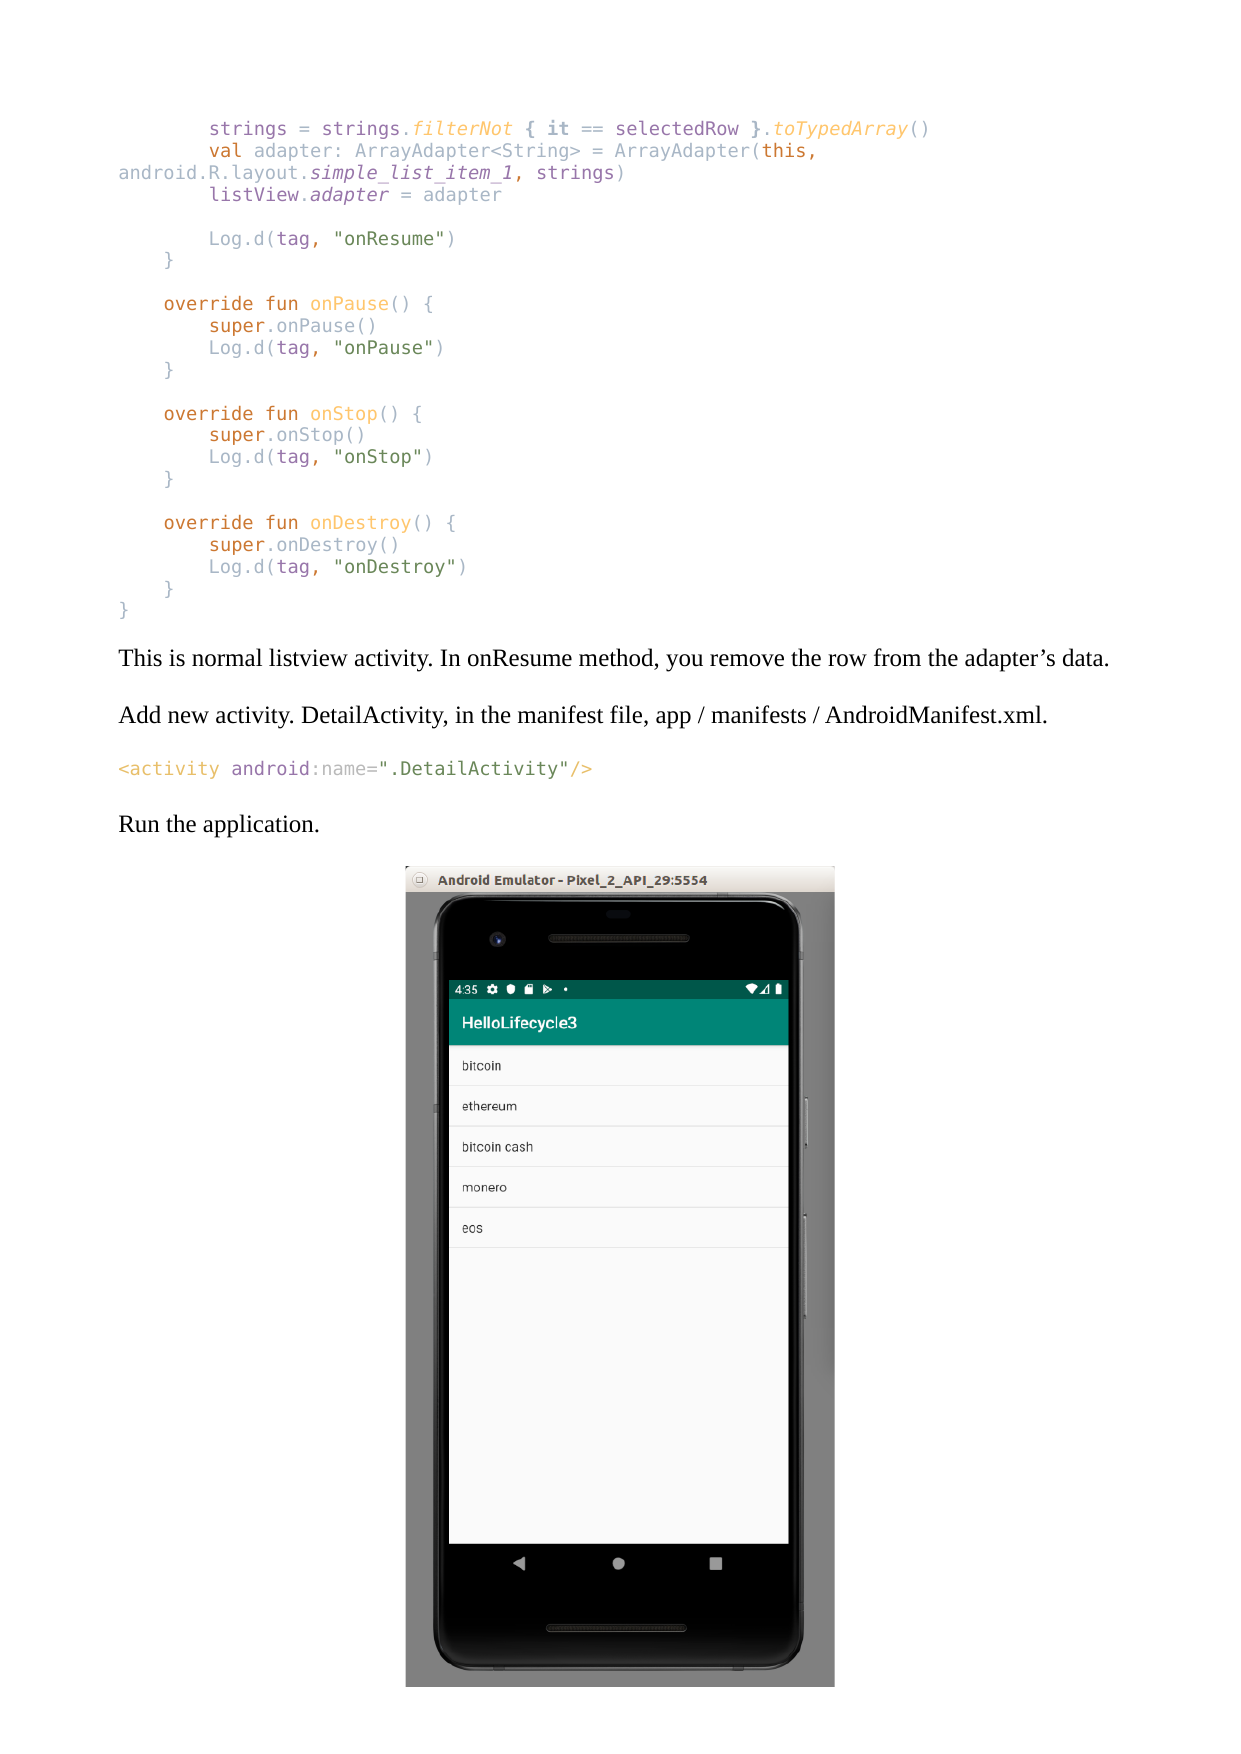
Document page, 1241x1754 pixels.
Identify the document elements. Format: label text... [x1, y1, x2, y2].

picture [405, 866, 835, 1687]
text Run the application. [118, 809, 1122, 837]
text <activity android:name=".DetailActivity"/> [118, 758, 1122, 780]
text This is normal listview activity. In onResume method, you remove the row from the adapter’s data. [118, 643, 1122, 672]
text strings = strings.filterNot { it == selectedRow }.toTypedArray() val adapter: ArrayAdapter<String> = ArrayAdapter(this, android.R.layout.simple_list_item_1, strings) listView.adapter = adapter Log.d(tag, "onResume") } override fun onPause() { super.onPause() Log.d(tag, "onPause") } override fun onStop() { super.onStop() Log.d(tag, "onStop") } override fun onDestroy() { super.onDestroy() Log.d(tag, "onDestroy") } } [118, 118, 1122, 621]
text Add new activity. DetailActivity, in the manifest file, app / manifests / AndroidManifest.xml. [118, 701, 1122, 729]
